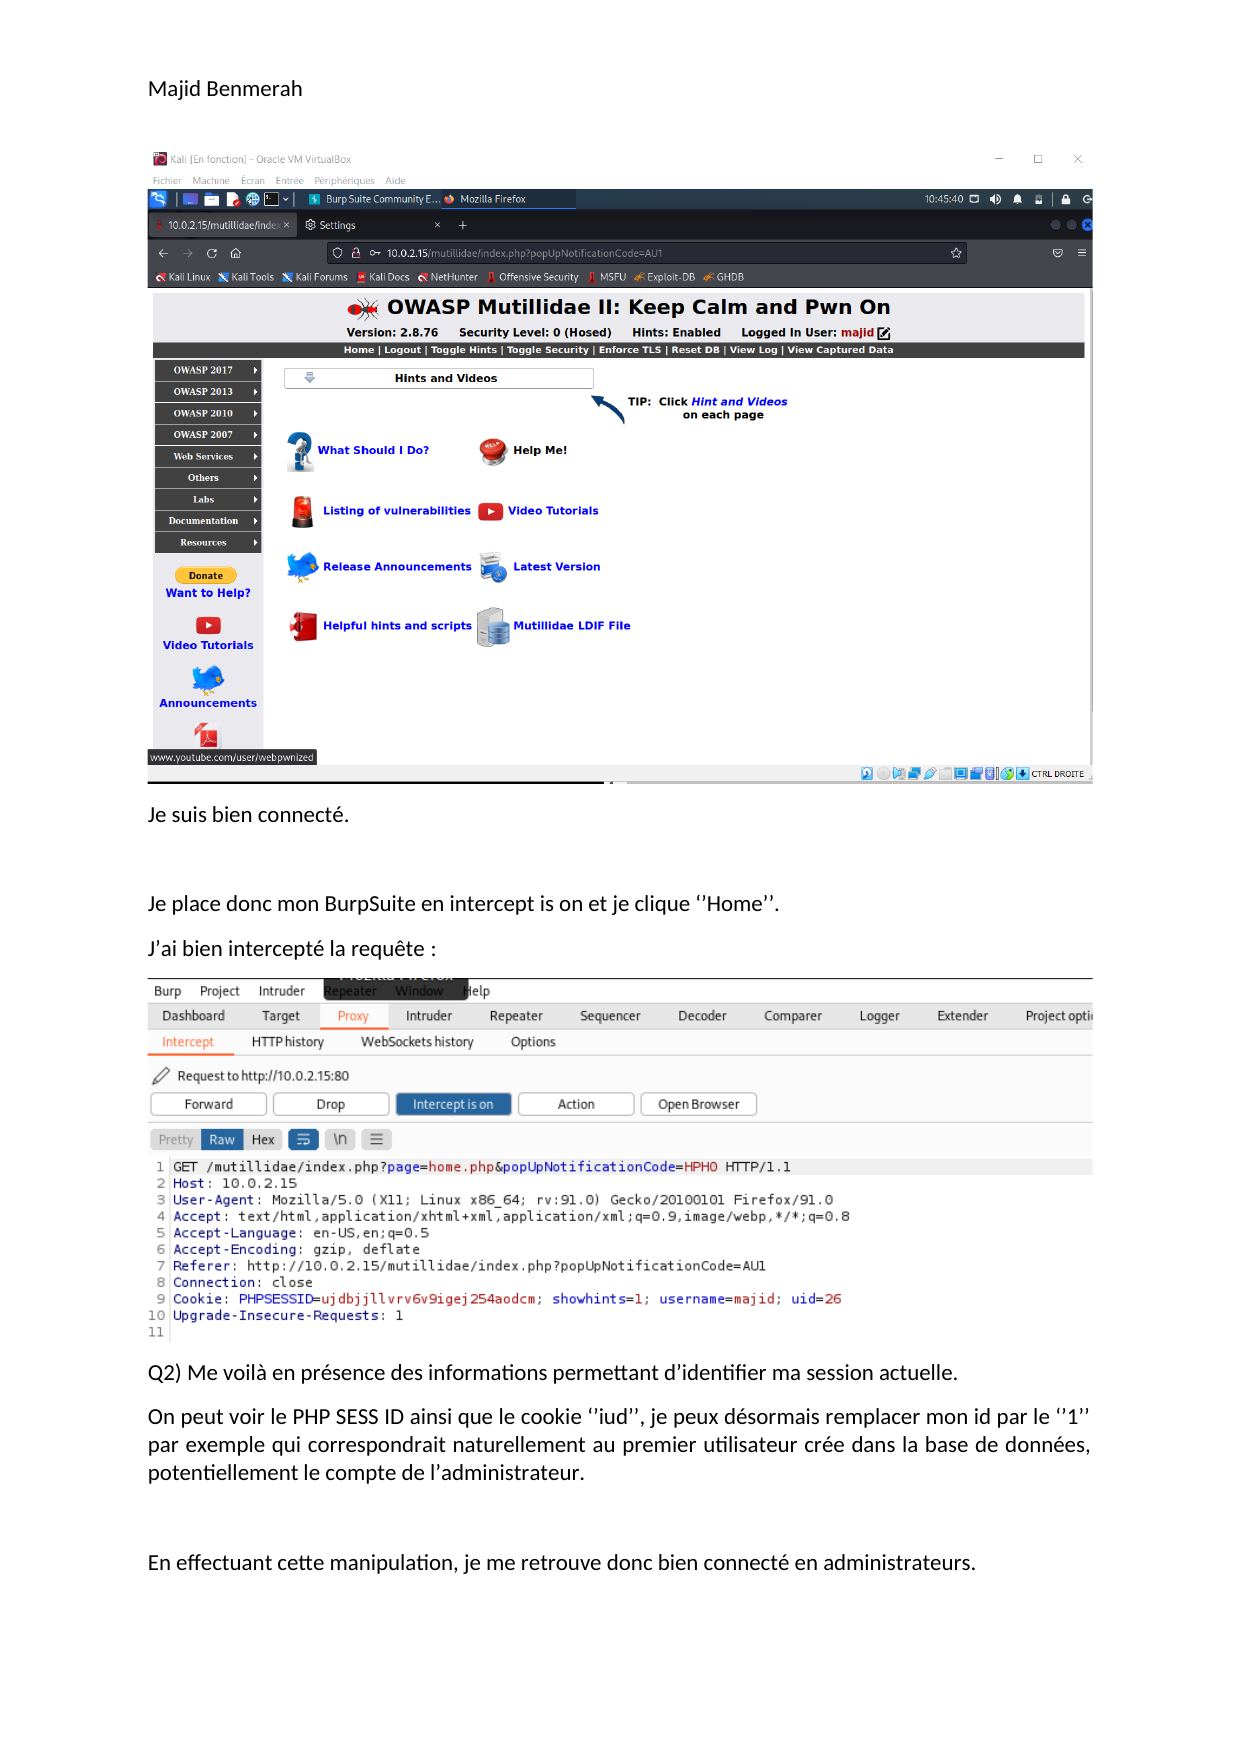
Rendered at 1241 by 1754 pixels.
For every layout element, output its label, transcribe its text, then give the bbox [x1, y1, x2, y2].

text On peut voir le PHP SESS ID ainsi que le cookie ‘’iud’’, je peux désormais remplacer mon id par le ‘’1’’ par exemple qui correspondrait naturellement au premier utilisateur crée dans la base de données, potentiellement le compte de l’administrateur. [148, 1402, 1093, 1487]
text J’ai bien intercepté la requête : [148, 934, 1093, 962]
text Q2) Me voilà en présence des informations permettant d’identifier ma session actuelle. [148, 1358, 1093, 1386]
text En effectuant cette manipulation, je me retrouve donc bien connecté en administrateurs. [148, 1548, 1093, 1576]
text Je place donc mon BurpSuite en intercept is on et je clique ‘’Home’’. [148, 889, 1093, 917]
text Je suis bien connecté. [148, 800, 1093, 828]
